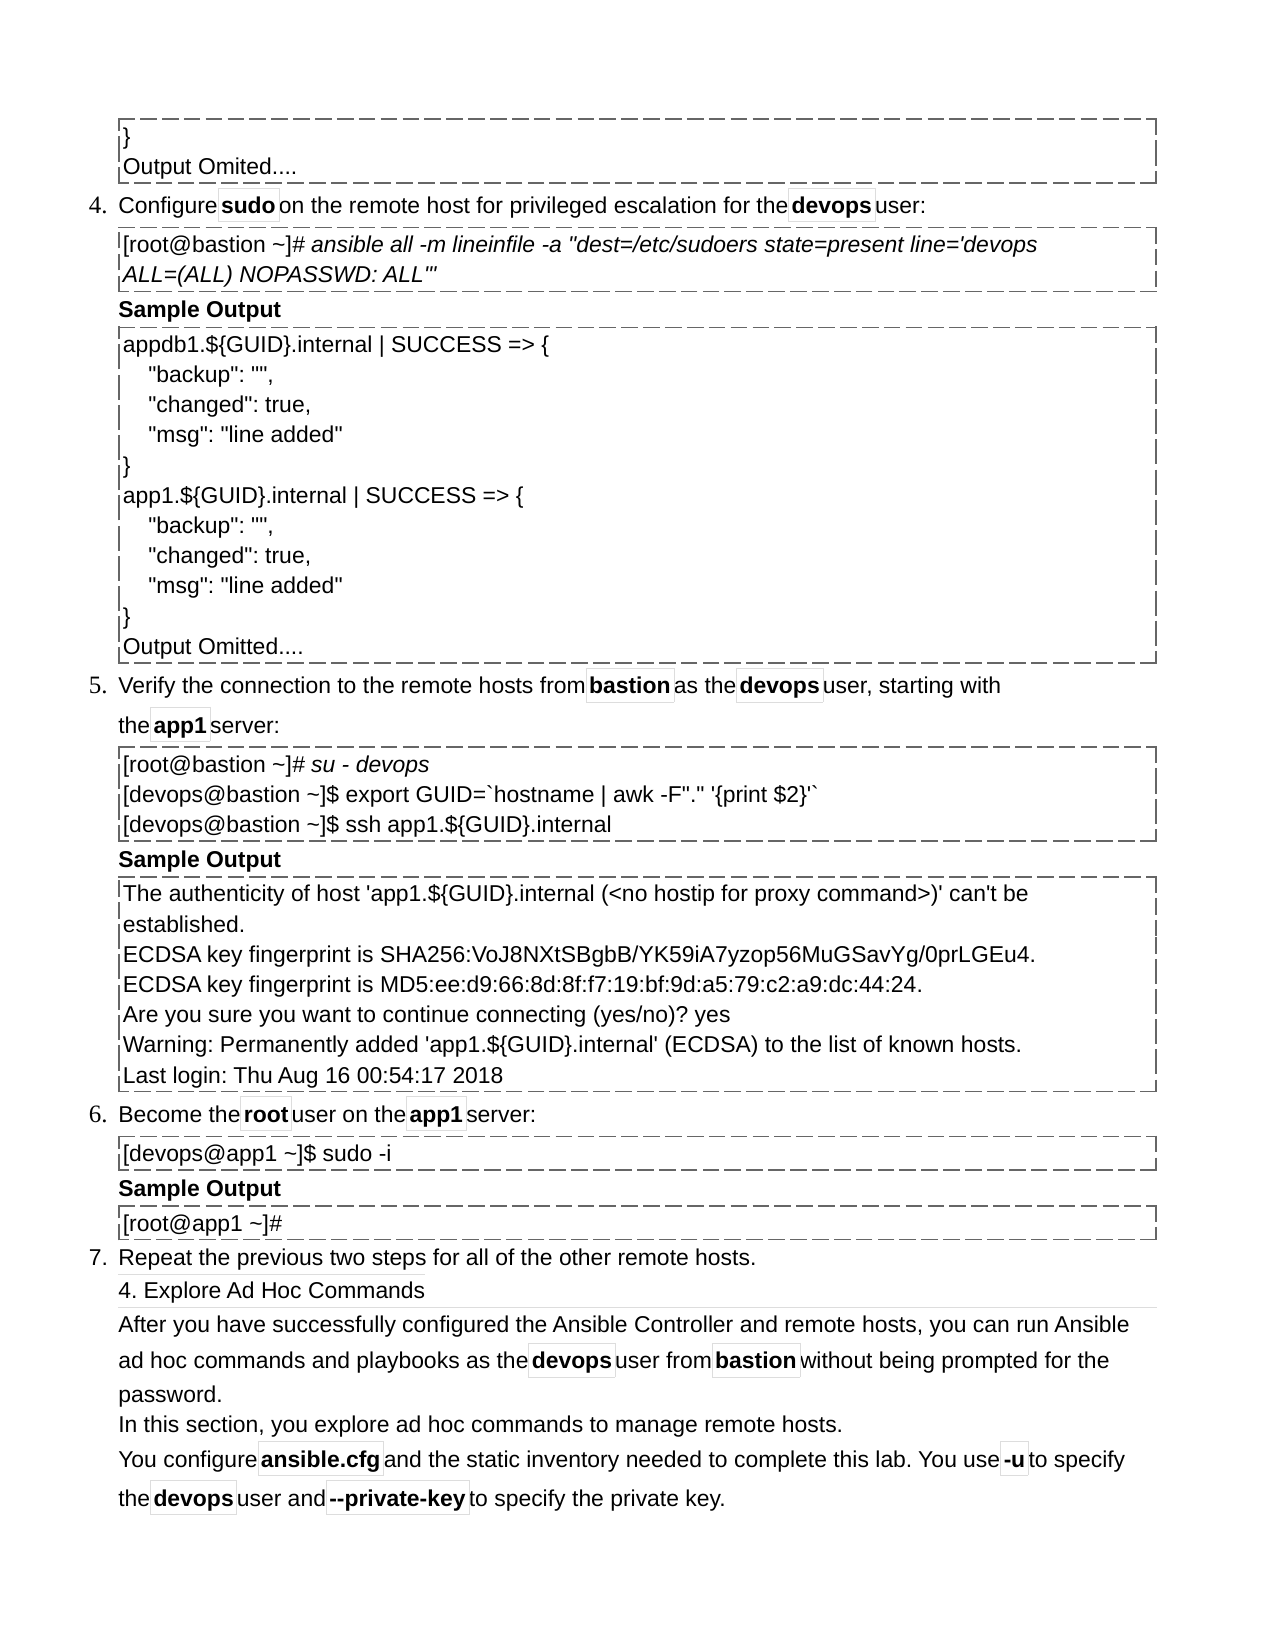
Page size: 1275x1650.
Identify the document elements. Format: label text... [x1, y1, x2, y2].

list [devops@app1 ~]$ sudo -i [118, 1136, 1157, 1171]
list Configuresudo [118, 187, 279, 222]
list Are you sure you want to continue connecting (yes/no)? yes [118, 997, 1157, 1027]
list "backup": "", [118, 357, 1157, 387]
list [root@bastion ~]# ansible all -m lineinfile -a "dest=/etc/sudoers state=present line='devops ALL=(ALL) NOPASSWD: ALL'" [118, 227, 1157, 292]
list on the remote host for privileged escalation for thedevops [280, 187, 875, 222]
list "backup": "", [118, 508, 1157, 538]
list app1 [407, 1097, 466, 1130]
list root [241, 1097, 291, 1130]
list [devops@bastion ~]$ export GUID=`hostname | awk -F"." '{print $2}'` [118, 776, 1157, 807]
list The authenticity of host 'app1.${GUID}.internal (<no hostip for proxy command>)' can't be established. [118, 876, 1157, 936]
list } [118, 118, 1157, 148]
list } [118, 598, 1157, 628]
list ECDSA key fingerprint is MD5:ee:d9:66:8d:8f:f7:19:bf:9d:a5:79:c2:a9:dc:44:24. [118, 967, 1157, 997]
list Become the [118, 1096, 240, 1131]
list app1.${GUID}.internal | SUCCESS => { [118, 477, 1157, 508]
text After you have successfully configured the Ansible Controller and remote hosts, you can run Ansible ad hoc commands and playbooks as thedevopsuser frombastionwithout being prompted for the password. [118, 1311, 1157, 1407]
text You configureansible.cfgand the static inventory needed to complete this lab. You use-uto specify thedevopsuser and--private-keyto specify the private key. [118, 1441, 1157, 1514]
list Last login: Thu Aug 16 00:54:17 2018 [118, 1057, 1157, 1092]
list Sample Output [118, 296, 1157, 322]
list "msg": "line added" [118, 417, 1157, 447]
list user: [876, 187, 1157, 222]
list Output Omited.... [118, 148, 1157, 184]
list "changed": true, [118, 387, 1157, 417]
list "changed": true, [118, 538, 1157, 568]
list server: [467, 1096, 1157, 1131]
subtitle 4. Explore Ad Hoc Commands [118, 1274, 1157, 1307]
list "msg": "line added" [118, 568, 1157, 598]
list Repeat the previous two steps for all of the other remote hosts. [118, 1244, 1157, 1271]
list [root@app1 ~]# [118, 1205, 1157, 1240]
list [root@bastion ~]# su - devops [118, 746, 1157, 776]
list Verify the connection to the remote hosts frombastionas thedevopsuser, starting with theapp1server: [118, 668, 1157, 741]
text In this section, you explore ad hoc commands to manage remote hosts. [118, 1411, 1157, 1437]
list user on the [292, 1096, 406, 1131]
list ECDSA key fingerprint is SHA256:VoJ8NXtSBgbB/YK59iA7yzop56MuGSavYg/0prLGEu4. [118, 936, 1157, 967]
list [devops@bastion ~]$ ssh app1.${GUID}.internal [118, 807, 1157, 842]
list } [118, 447, 1157, 477]
list Sample Output [118, 1175, 1157, 1201]
list Warning: Permanently added 'app1.${GUID}.internal' (ECDSA) to the list of known hosts. [118, 1027, 1157, 1057]
list Sample Output [118, 846, 1157, 872]
list Output Omitted.... [118, 628, 1157, 664]
list appdb1.${GUID}.internal | SUCCESS => { [118, 326, 1157, 357]
